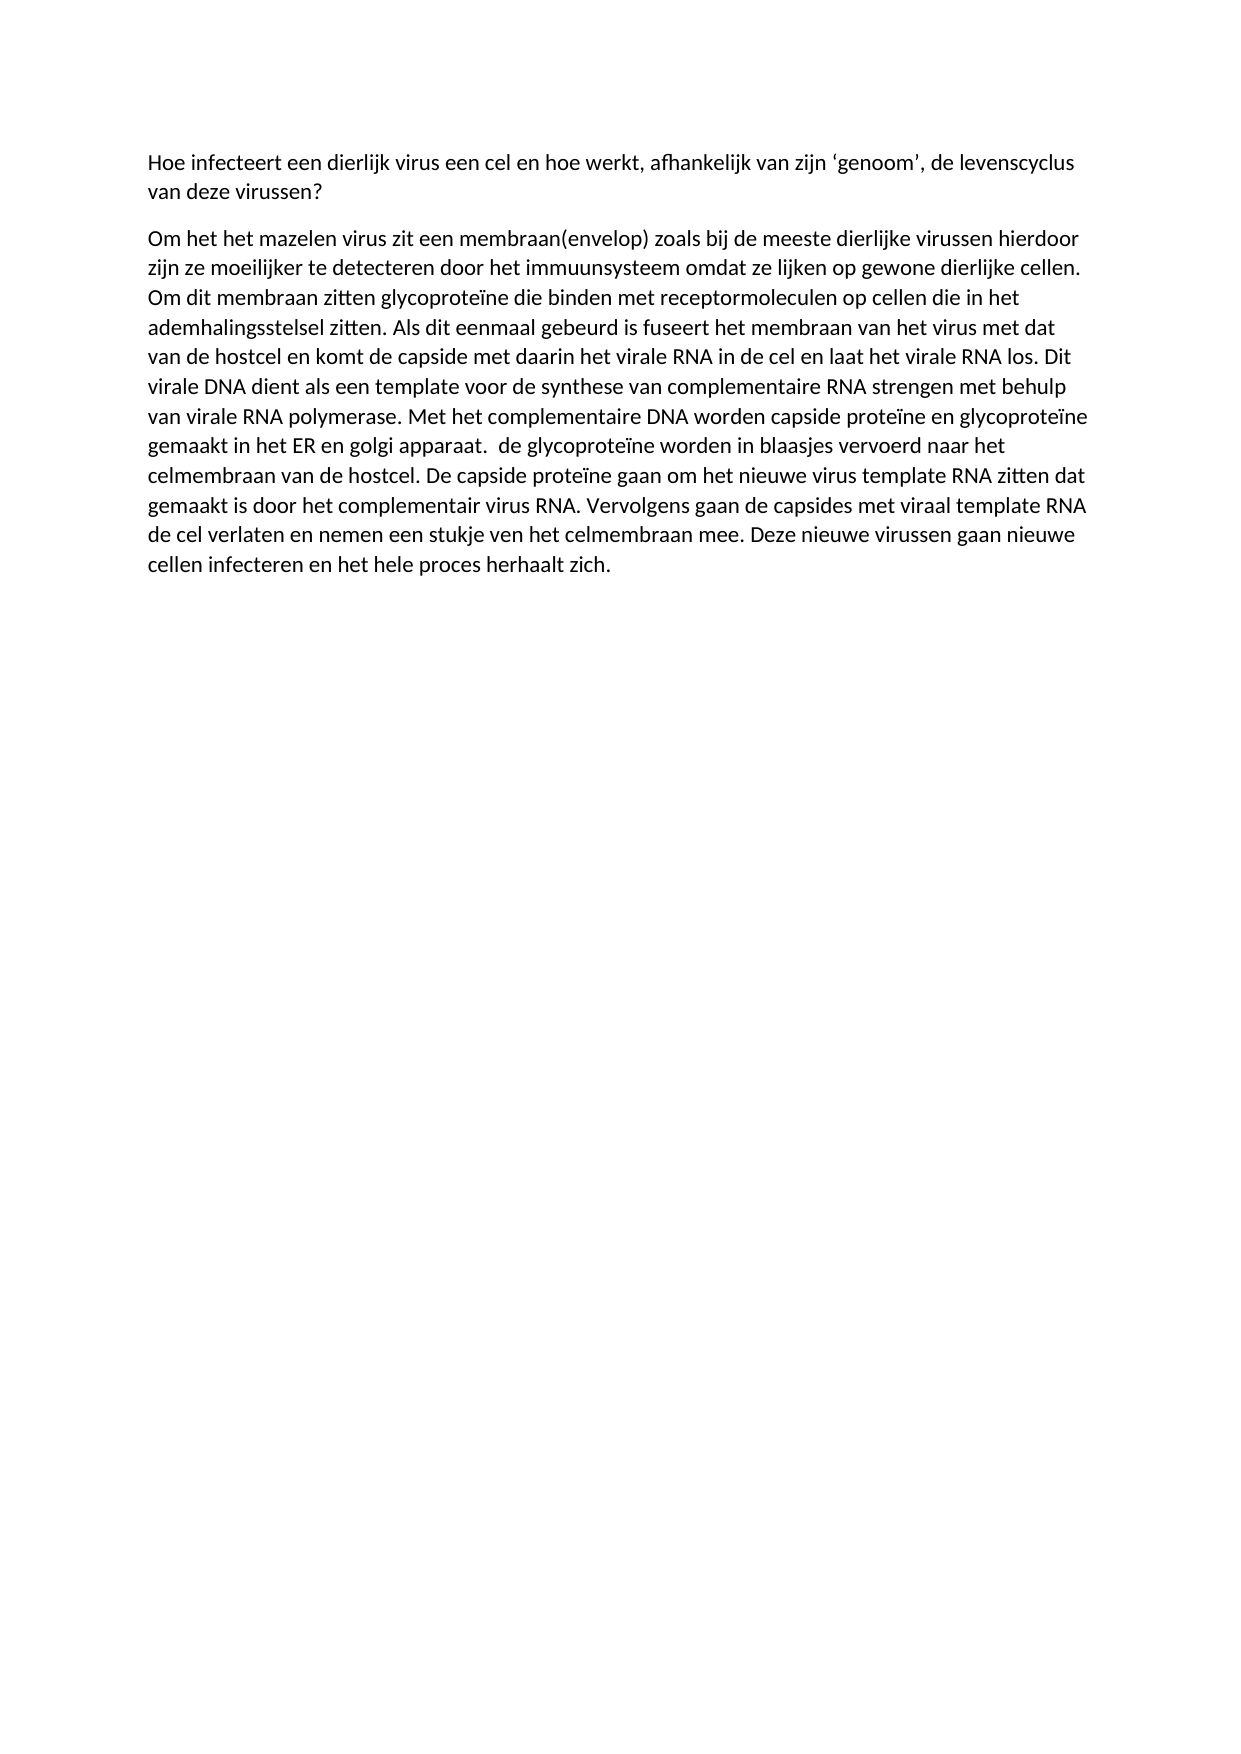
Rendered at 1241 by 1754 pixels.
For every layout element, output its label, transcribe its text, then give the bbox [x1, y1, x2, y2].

text Hoe infecteert een dierlijk virus een cel en hoe werkt, afhankelijk van zijn ‘genoom’, de levenscyclus van deze virussen? [148, 148, 1093, 205]
text Om het het mazelen virus zit een membraan(envelop) zoals bij de meeste dierlijke virussen hierdoor zijn ze moeilijker te detecteren door het immuunsysteem omdat ze lijken op gewone dierlijke cellen. Om dit membraan zitten glycoproteïne die binden met receptormoleculen op cellen die in het ademhalingsstelsel zitten. Als dit eenmaal gebeurd is fuseert het membraan van het virus met dat van de hostcel en komt de capside met daarin het virale RNA in de cel en laat het virale RNA los. Dit virale DNA dient als een template voor de synthese van complementaire RNA strengen met behulp van virale RNA polymerase. Met het complementaire DNA worden capside proteïne en glycoproteïne gemaakt in het ER en golgi apparaat. de glycoproteïne worden in blaasjes vervoerd naar het celmembraan van de hostcel. De capside proteïne gaan om het nieuwe virus template RNA zitten dat gemaakt is door het complementair virus RNA. Vervolgens gaan de capsides met viraal template RNA de cel verlaten en nemen een stukje ven het celmembraan mee. Deze nieuwe virussen gaan nieuwe cellen infecteren en het hele proces herhaalt zich. [148, 224, 1093, 578]
